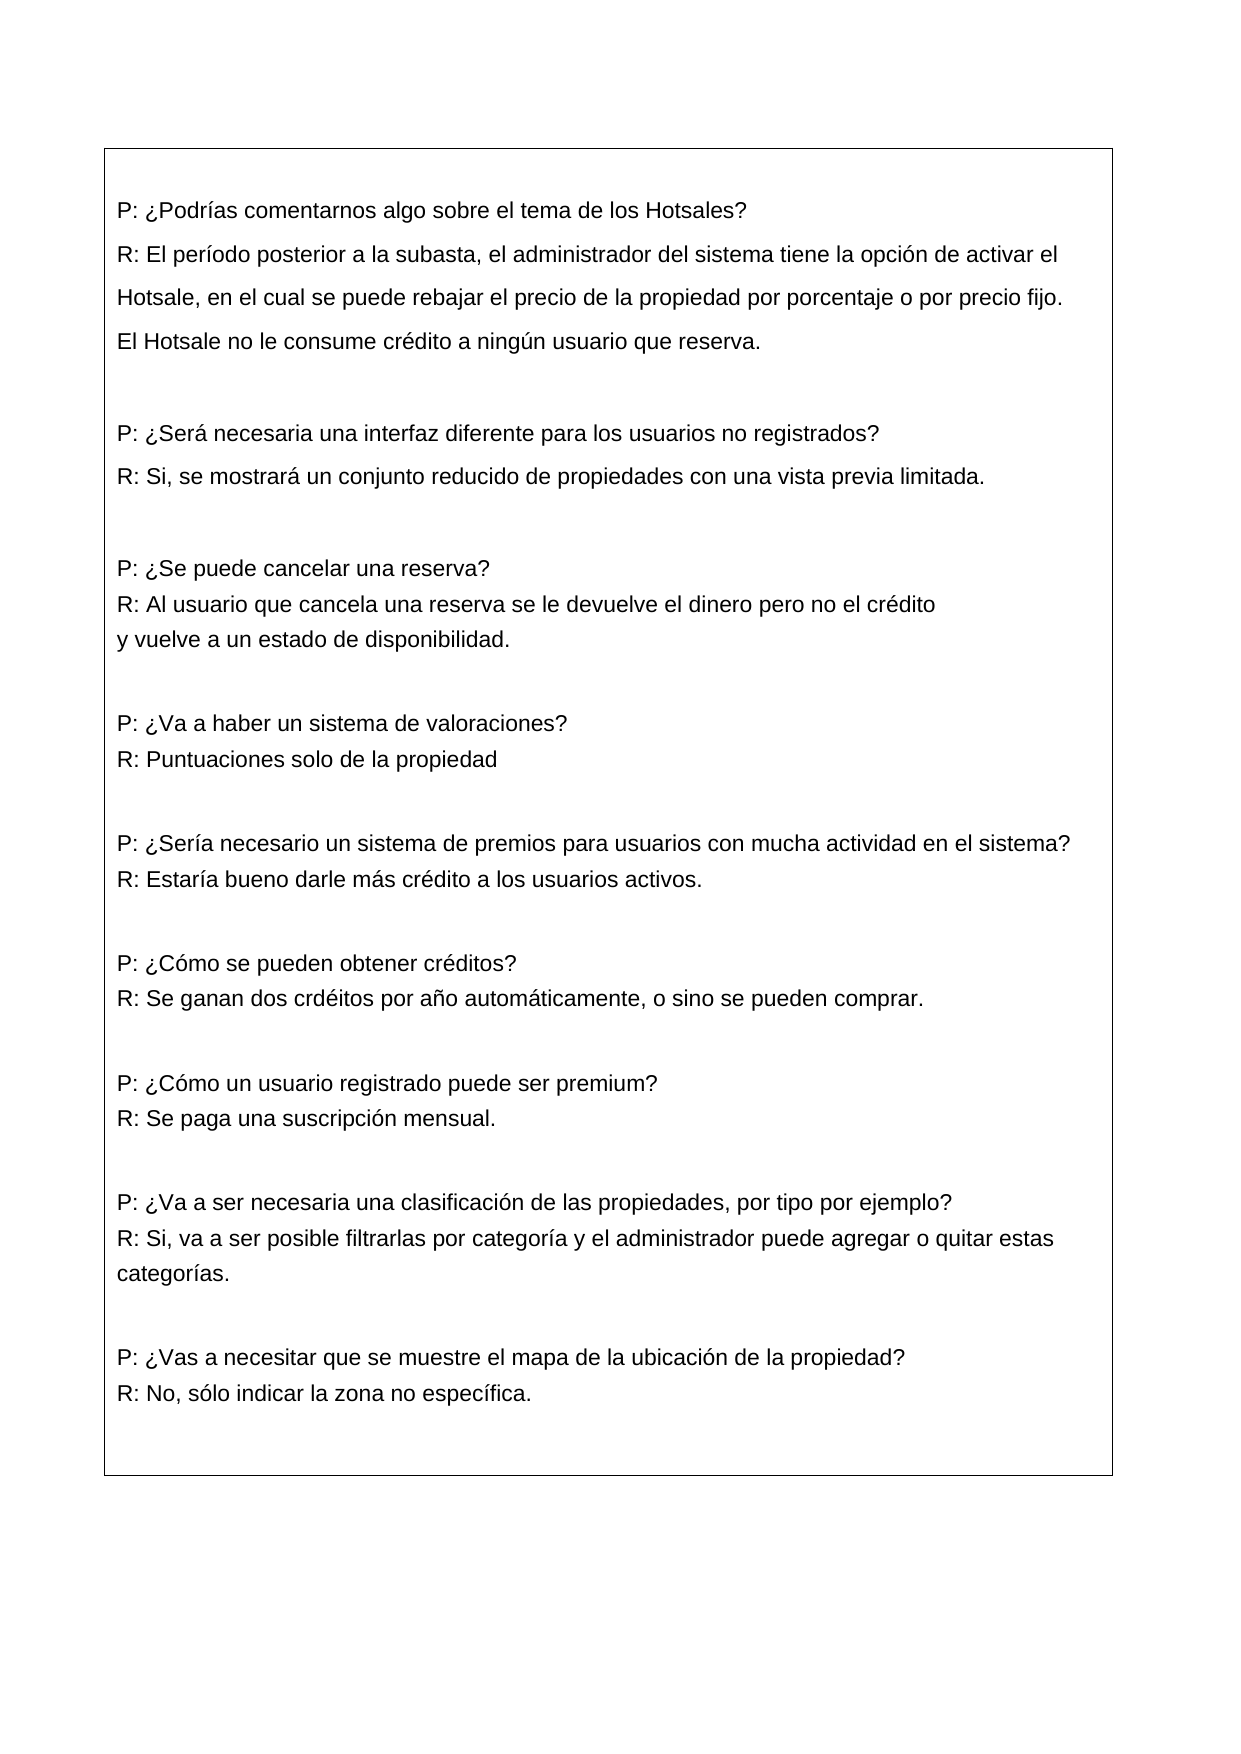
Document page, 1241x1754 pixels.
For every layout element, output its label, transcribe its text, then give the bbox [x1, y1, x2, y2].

table_cell P: ¿Podrías comentarnos algo sobre el tema de los Hotsales? R: El período posterior a la subasta, el administrador del sistema tiene la opción de activar el Hotsale, en el cual se puede rebajar el precio de la propiedad por porcentaje o por precio fijo. El Hotsale no le consume crédito a ningún usuario que reserva. P: ¿Será necesaria una interfaz diferente para los usuarios no registrados? R: Si, se mostrará un conjunto reducido de propiedades con una vista previa limitada. P: ¿Se puede cancelar una reserva? R: Al usuario que cancela una reserva se le devuelve el dinero pero no el crédito y vuelve a un estado de disponibilidad. P: ¿Va a haber un sistema de valoraciones? R: Puntuaciones solo de la propiedad P: ¿Sería necesario un sistema de premios para usuarios con mucha actividad en el sistema? R: Estaría bueno darle más crédito a los usuarios activos. P: ¿Cómo se pueden obtener créditos? R: Se ganan dos crdéitos por año automáticamente, o sino se pueden comprar. P: ¿Cómo un usuario registrado puede ser premium? R: Se paga una suscripción mensual. P: ¿Va a ser necesaria una clasificación de las propiedades, por tipo por ejemplo? R: Si, va a ser posible filtrarlas por categoría y el administrador puede agregar o quitar estas categorías. P: ¿Vas a necesitar que se muestre el mapa de la ubicación de la propiedad? R: No, sólo indicar la zona no específica. [105, 149, 1112, 1475]
